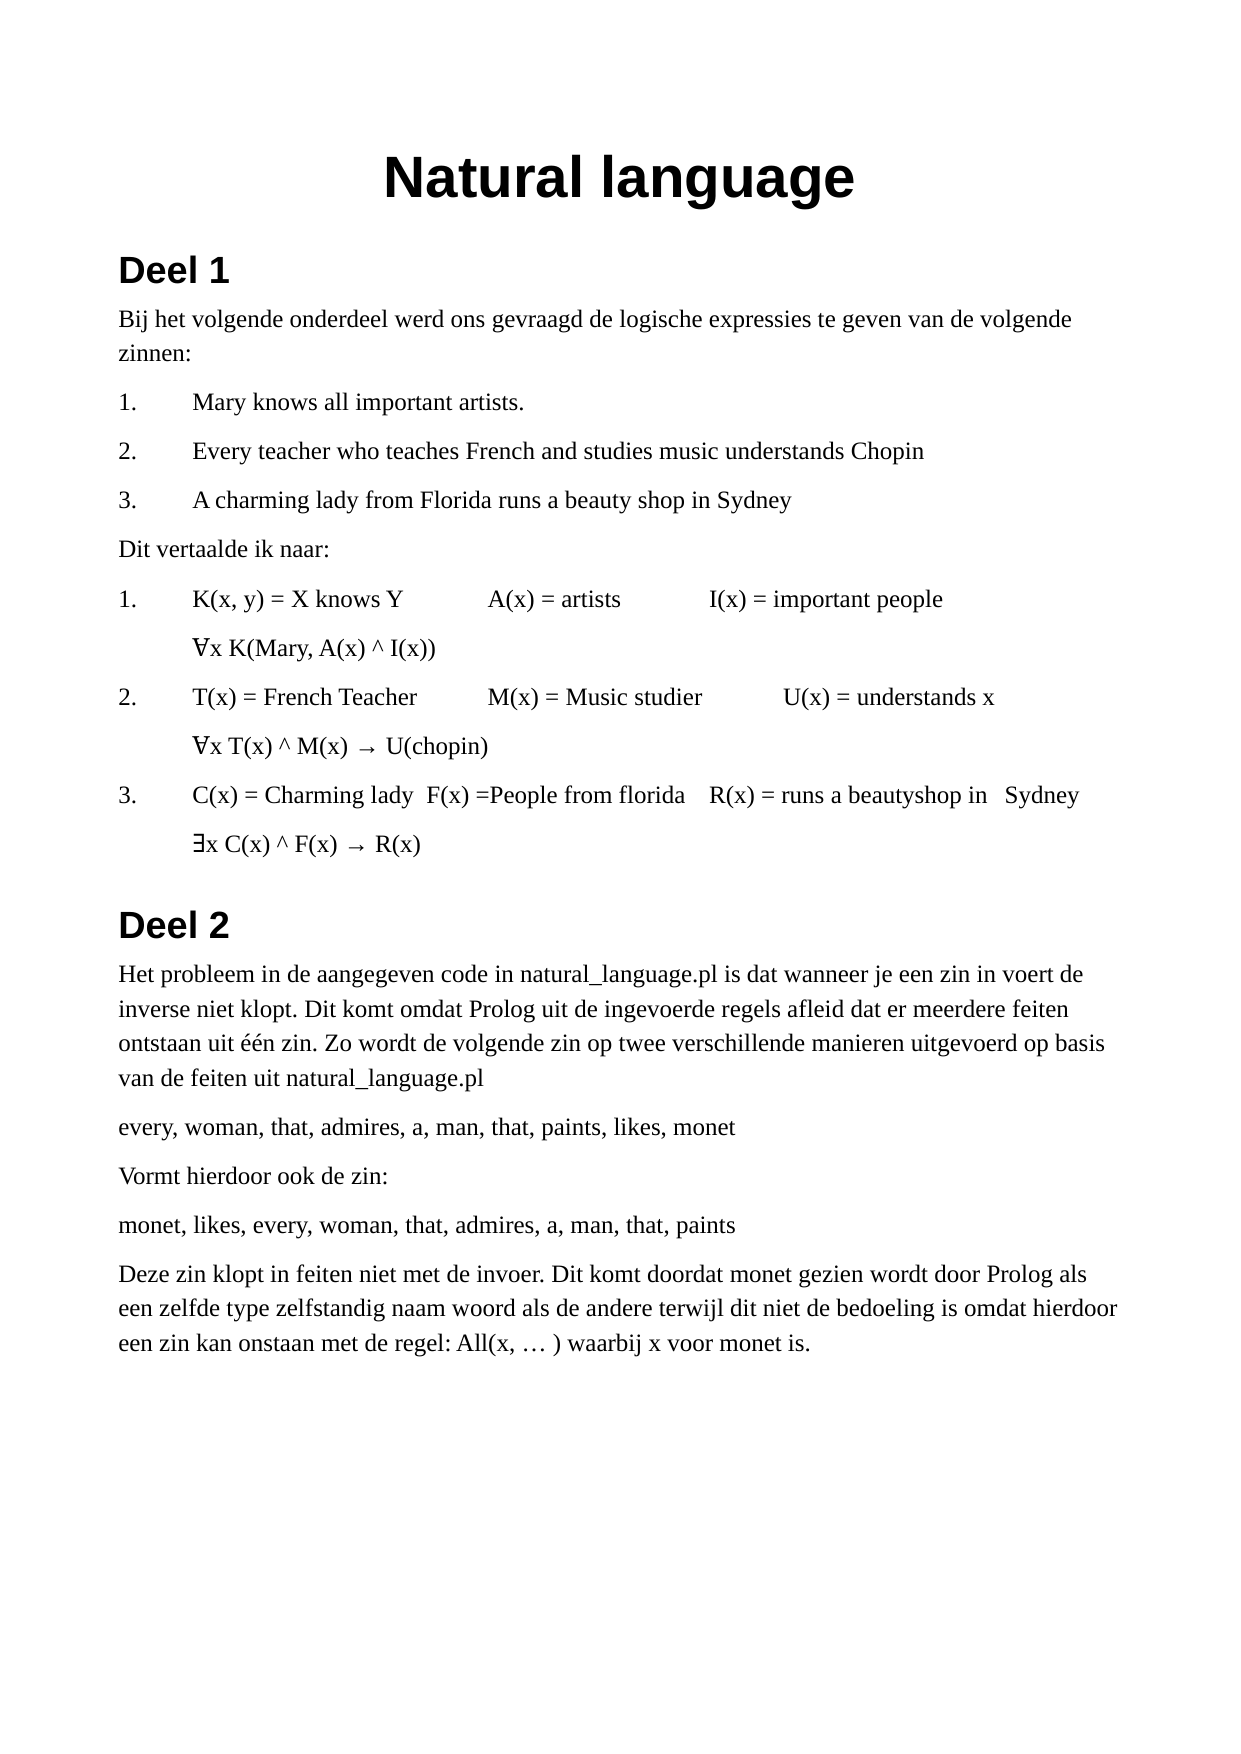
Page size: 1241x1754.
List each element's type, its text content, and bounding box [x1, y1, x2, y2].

text Dit vertaalde ik naar: [118, 534, 1122, 563]
title Natural language [118, 143, 1122, 210]
text 2. Every teacher who teaches French and studies music understands Chopin [118, 436, 1122, 465]
text Vormt hierdoor ook de zin: [118, 1161, 1122, 1189]
text monet, likes, every, woman, that, admires, a, man, that, paints [118, 1210, 1122, 1238]
text 3. A charming lady from Florida runs a beauty shop in Sydney [118, 486, 1122, 514]
text 1. K(x, y) = X knows Y A(x) = artists I(x) = important people [118, 584, 1122, 612]
text Ɐx K(Mary, A(x) ^ I(x)) [118, 633, 1122, 661]
subtitle Deel 2 [118, 903, 1122, 947]
text Deze zin klopt in feiten niet met de invoer. Dit komt doordat monet gezien wordt door Prolog als een zelfde type zelfstandig naam woord als de andere terwijl dit niet de bedoeling is omdat hierdoor een zin kan onstaan met de regel: All(x, … ) waarbij x voor monet is. [118, 1259, 1122, 1357]
text Ɐx T(x) ^ M(x) → U(chopin) [118, 731, 1122, 759]
subtitle Deel 1 [118, 248, 1122, 291]
text Bij het volgende onderdeel werd ons gevraagd de logische expressies te geven van de volgende zinnen: [118, 304, 1122, 367]
text 1. Mary knows all important artists. [118, 387, 1122, 416]
text 3. C(x) = Charming lady F(x) =People from florida R(x) = runs a beautyshop in Sydney [118, 780, 1122, 809]
text Het probleem in de aangegeven code in natural_language.pl is dat wanneer je een zin in voert de inverse niet klopt. Dit komt omdat Prolog uit de ingevoerde regels afleid dat er meerdere feiten ontstaan uit één zin. Zo wordt de volgende zin op twee verschillende manieren uitgevoerd op basis van de feiten uit natural_language.pl [118, 959, 1122, 1091]
text ∃x C(x) ^ F(x) → R(x) [118, 829, 1122, 858]
text every, woman, that, admires, a, man, that, paints, likes, monet [118, 1112, 1122, 1140]
text 2. T(x) = French Teacher M(x) = Music studier U(x) = understands x [118, 682, 1122, 711]
